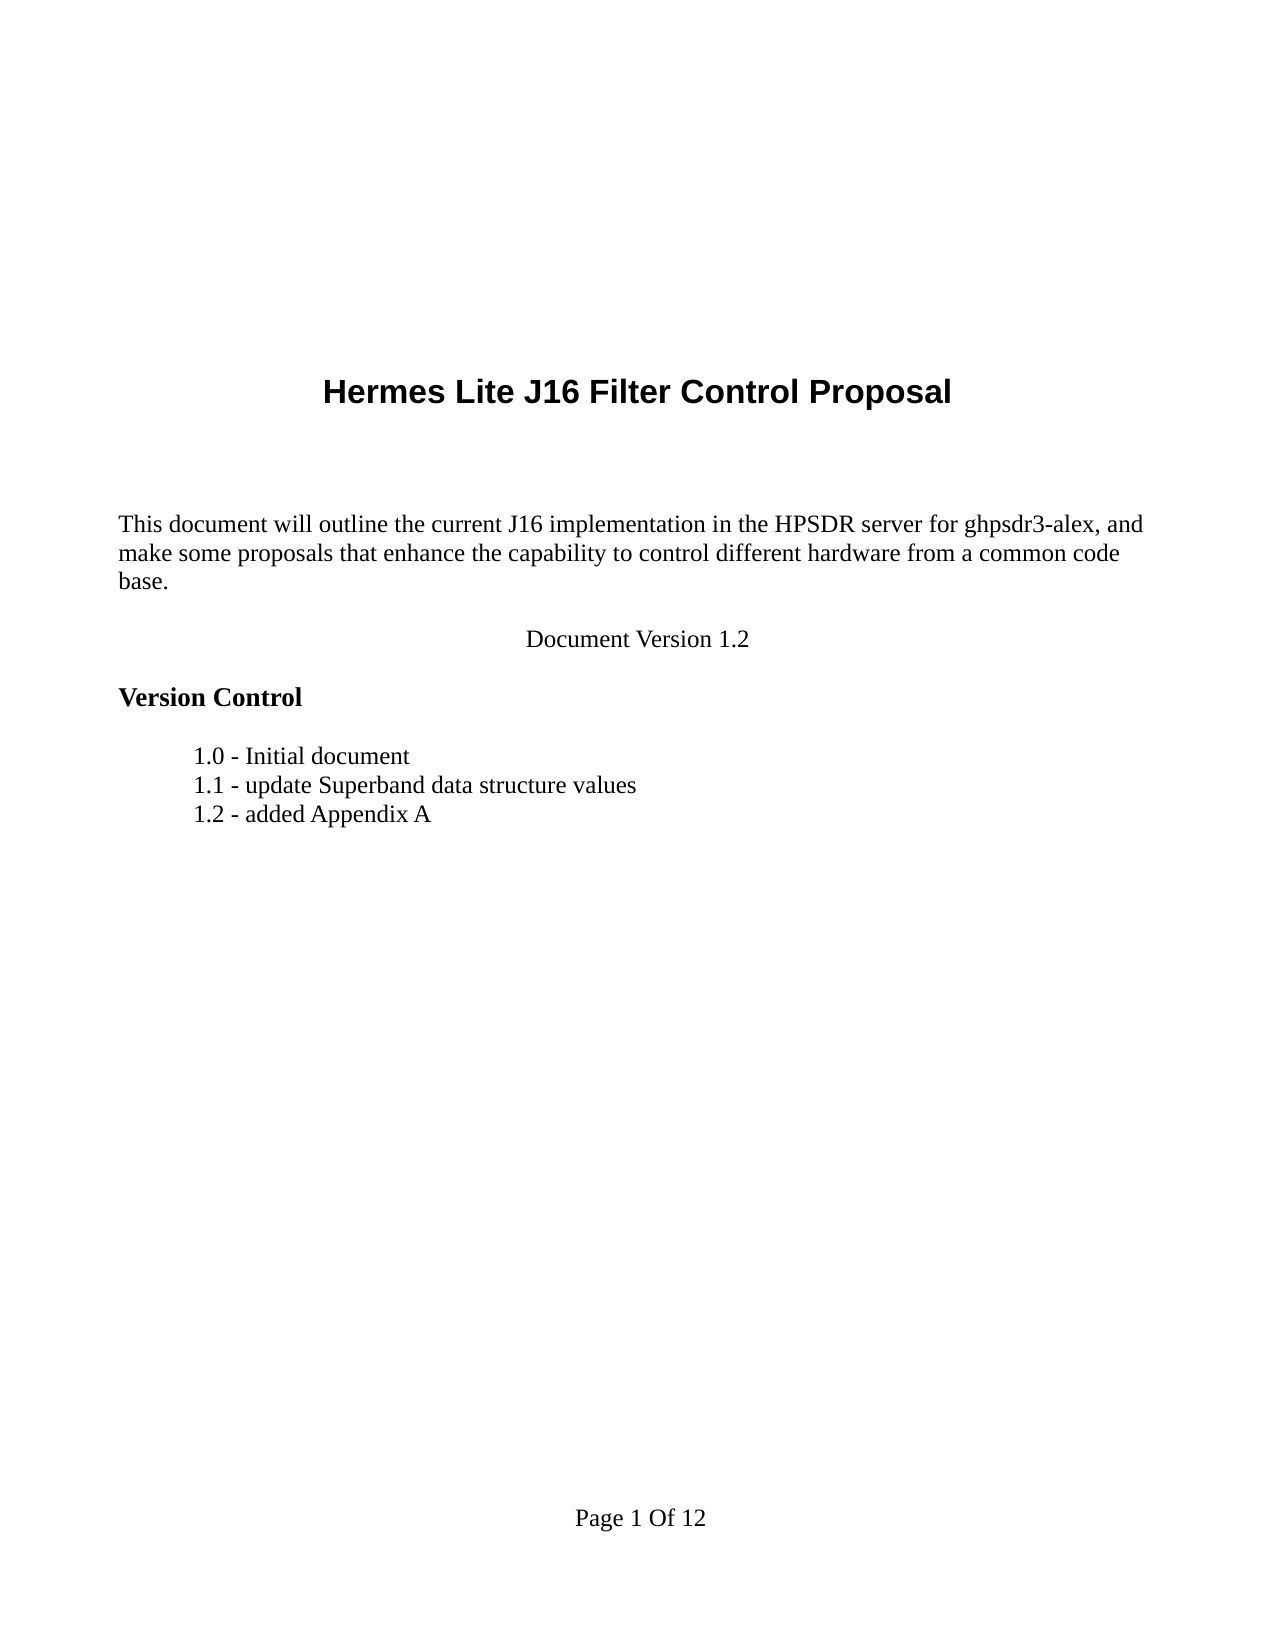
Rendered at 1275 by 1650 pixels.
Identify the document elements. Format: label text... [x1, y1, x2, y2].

list - Initial document [193, 741, 1157, 770]
list - added Appendix A [193, 799, 1157, 828]
text Version Control [118, 681, 1157, 713]
subtitle Hermes Lite J16 Filter Control Proposal [118, 372, 1157, 410]
text This document will outline the current J16 implementation in the HPSDR server for ghpsdr3-alex, and make some proposals that enhance the capability to control different hardware from a common code base. [118, 509, 1157, 595]
list - update Superband data structure values [193, 770, 1157, 799]
text Document Version 1.2 [118, 624, 1157, 653]
